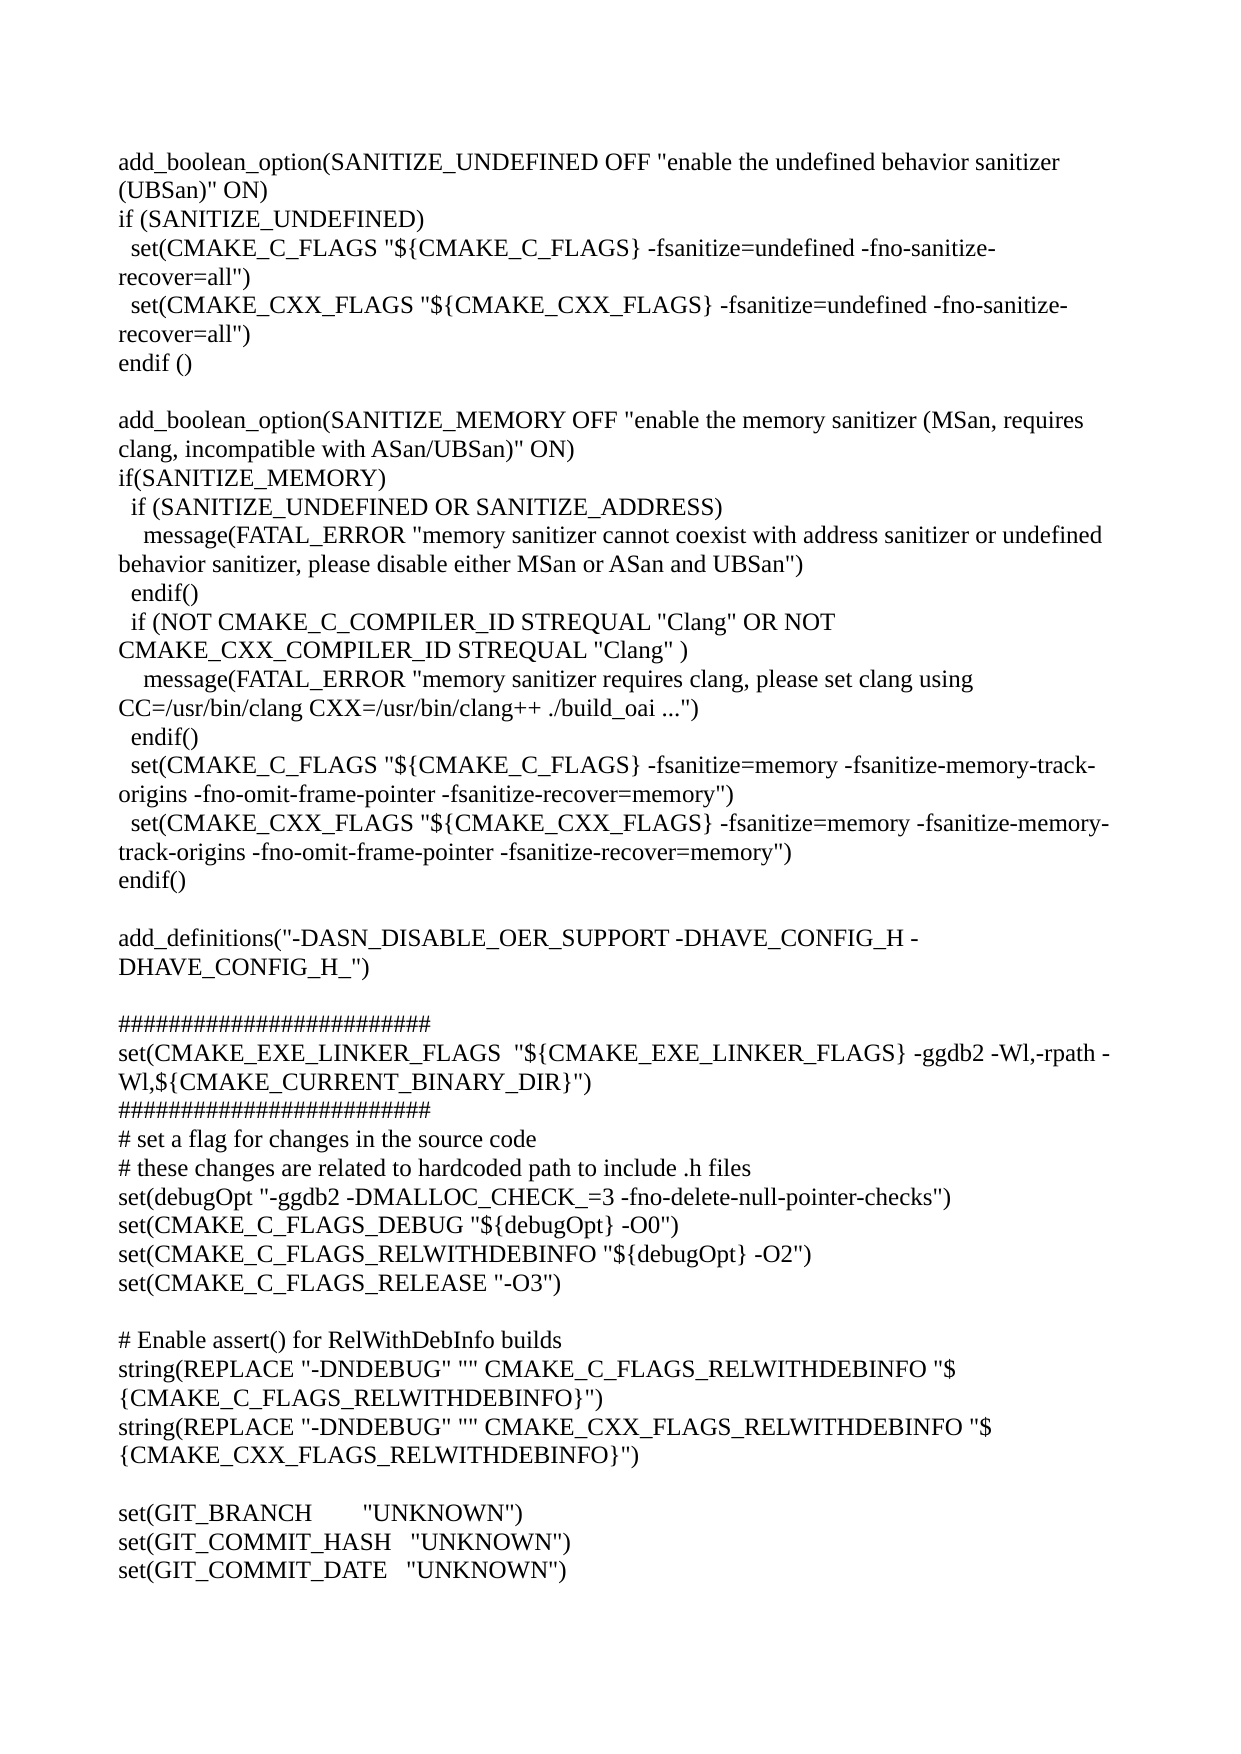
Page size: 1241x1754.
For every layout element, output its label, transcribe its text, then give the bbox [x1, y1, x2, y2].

text set(GIT_COMMIT_DATE "UNKNOWN") [118, 1556, 1122, 1584]
text string(REPLACE "-DNDEBUG" "" CMAKE_C_FLAGS_RELWITHDEBINFO "${CMAKE_C_FLAGS_RELWITHDEBINFO}") [118, 1354, 1122, 1412]
text if (NOT CMAKE_C_COMPILER_ID STREQUAL "Clang" OR NOT CMAKE_CXX_COMPILER_ID STREQUAL "Clang" ) [118, 607, 1122, 664]
text set(CMAKE_C_FLAGS_RELWITHDEBINFO "${debugOpt} -O2") [118, 1239, 1122, 1268]
text message(FATAL_ERROR "memory sanitizer requires clang, please set clang using CC=/usr/bin/clang CXX=/usr/bin/clang++ ./build_oai ...") [118, 664, 1122, 722]
text set(CMAKE_CXX_FLAGS "${CMAKE_CXX_FLAGS} -fsanitize=undefined -fno-sanitize-recover=all") [118, 291, 1122, 348]
text if(SANITIZE_MEMORY) [118, 463, 1122, 492]
text set(CMAKE_C_FLAGS_DEBUG "${debugOpt} -O0") [118, 1211, 1122, 1239]
text set(CMAKE_EXE_LINKER_FLAGS "${CMAKE_EXE_LINKER_FLAGS} -ggdb2 -Wl,-rpath -Wl,${CMAKE_CURRENT_BINARY_DIR}") [118, 1038, 1122, 1096]
text endif() [118, 578, 1122, 607]
text # set a flag for changes in the source code [118, 1124, 1122, 1153]
text set(CMAKE_C_FLAGS "${CMAKE_C_FLAGS} -fsanitize=undefined -fno-sanitize-recover=all") [118, 233, 1122, 291]
text set(CMAKE_C_FLAGS_RELEASE "-O3") [118, 1268, 1122, 1297]
text set(GIT_COMMIT_HASH "UNKNOWN") [118, 1527, 1122, 1556]
text add_definitions("-DASN_DISABLE_OER_SUPPORT -DHAVE_CONFIG_H -DHAVE_CONFIG_H_") [118, 923, 1122, 981]
text endif() [118, 722, 1122, 751]
text add_boolean_option(SANITIZE_MEMORY OFF "enable the memory sanitizer (MSan, requires clang, incompatible with ASan/UBSan)" ON) [118, 406, 1122, 463]
text message(FATAL_ERROR "memory sanitizer cannot coexist with address sanitizer or undefined behavior sanitizer, please disable either MSan or ASan and UBSan") [118, 521, 1122, 578]
text # these changes are related to hardcoded path to include .h files [118, 1153, 1122, 1182]
text string(REPLACE "-DNDEBUG" "" CMAKE_CXX_FLAGS_RELWITHDEBINFO "${CMAKE_CXX_FLAGS_RELWITHDEBINFO}") [118, 1412, 1122, 1469]
text set(CMAKE_CXX_FLAGS "${CMAKE_CXX_FLAGS} -fsanitize=memory -fsanitize-memory-track-origins -fno-omit-frame-pointer -fsanitize-recover=memory") [118, 808, 1122, 866]
text endif() [118, 866, 1122, 894]
text set(GIT_BRANCH "UNKNOWN") [118, 1498, 1122, 1527]
text if (SANITIZE_UNDEFINED) [118, 204, 1122, 233]
text ######################### [118, 1009, 1122, 1038]
text set(debugOpt "-ggdb2 -DMALLOC_CHECK_=3 -fno-delete-null-pointer-checks") [118, 1182, 1122, 1211]
text ######################### [118, 1096, 1122, 1124]
text set(CMAKE_C_FLAGS "${CMAKE_C_FLAGS} -fsanitize=memory -fsanitize-memory-track-origins -fno-omit-frame-pointer -fsanitize-recover=memory") [118, 751, 1122, 808]
text if (SANITIZE_UNDEFINED OR SANITIZE_ADDRESS) [118, 492, 1122, 521]
text endif () [118, 348, 1122, 377]
text add_boolean_option(SANITIZE_UNDEFINED OFF "enable the undefined behavior sanitizer (UBSan)" ON) [118, 147, 1122, 204]
text # Enable assert() for RelWithDebInfo builds [118, 1326, 1122, 1354]
